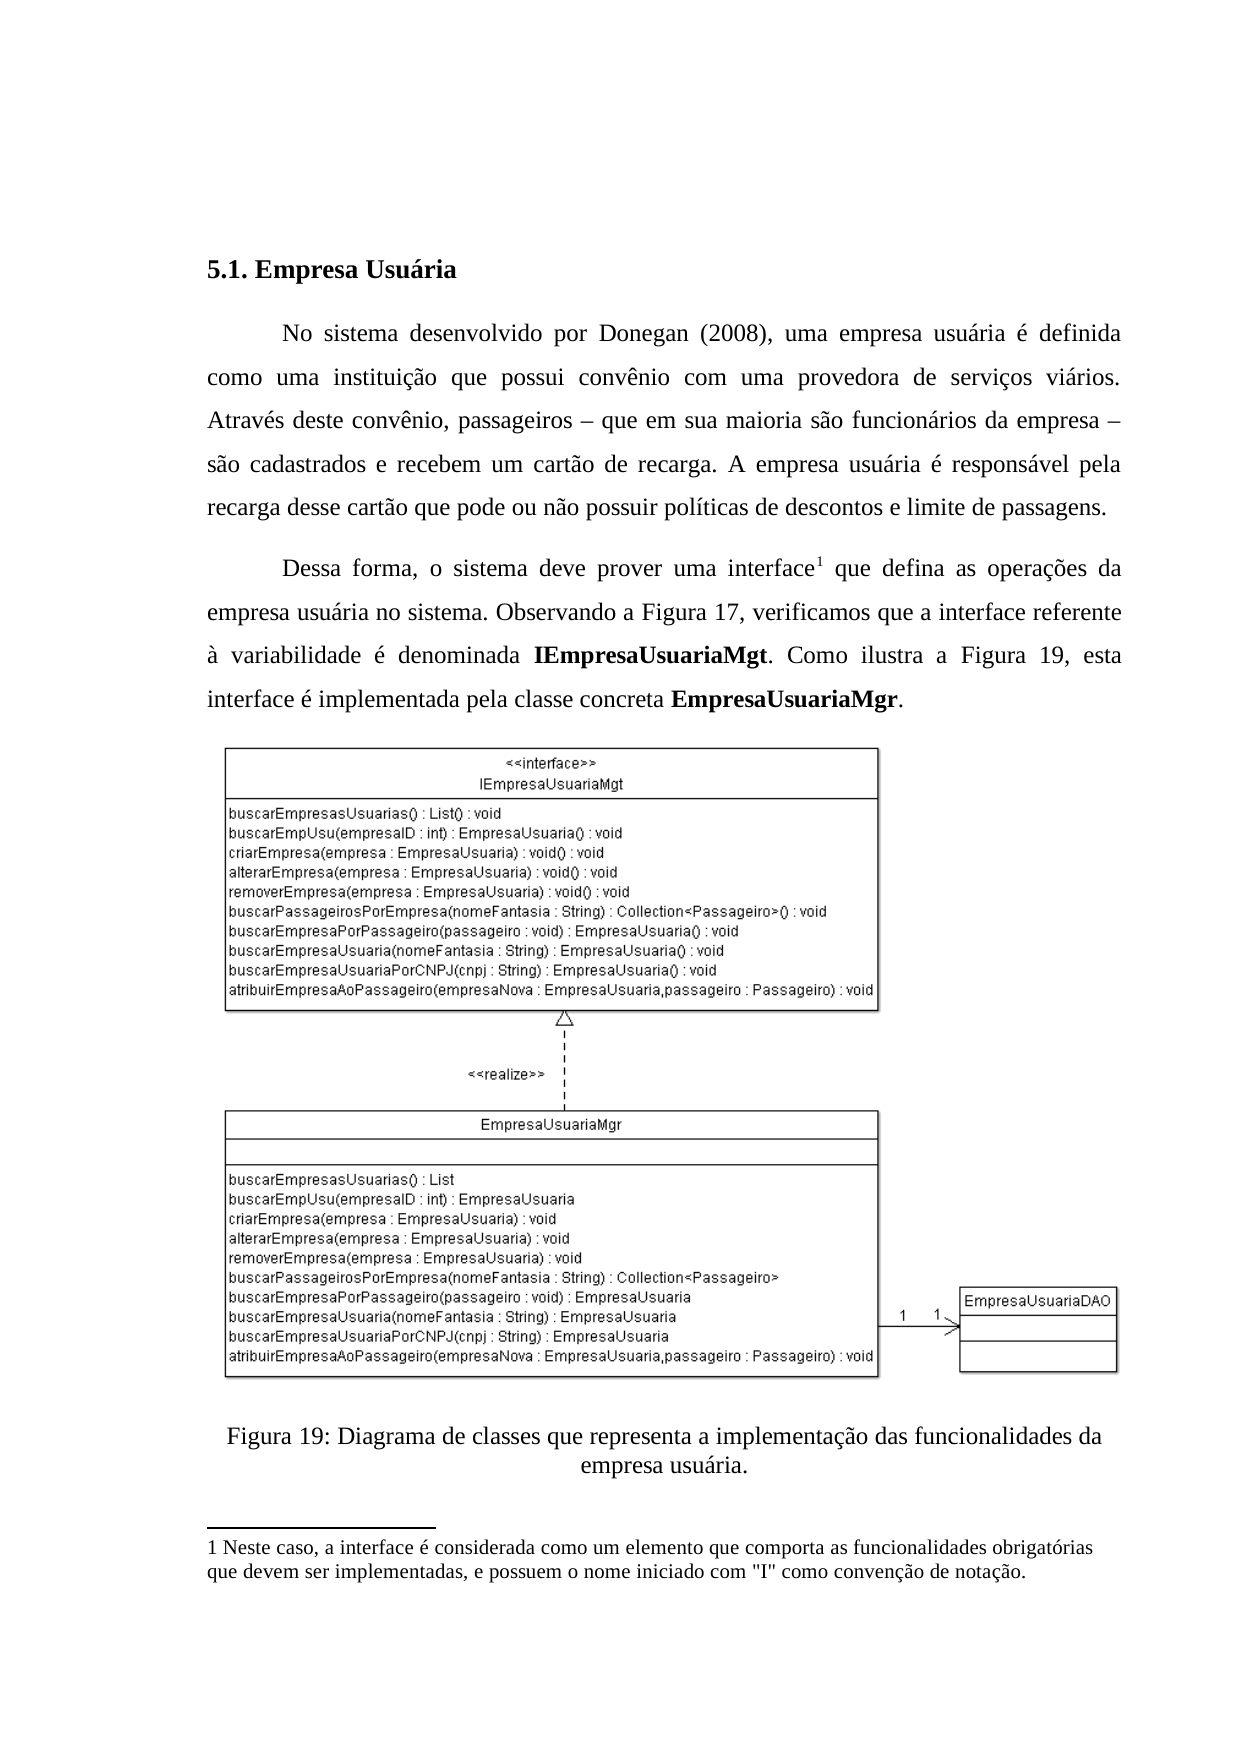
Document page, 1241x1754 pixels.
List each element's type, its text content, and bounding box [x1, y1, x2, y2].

text Figura 19: Diagrama de classes que representa a implementação das funcionalidades da empresa usuária. [207, 1421, 1122, 1479]
picture [220, 743, 1121, 1381]
text No sistema desenvolvido por Donegan (2008), uma empresa usuária é definida como uma instituição que possui convênio com uma provedora de serviços viários. Através deste convênio, passageiros – que em sua maioria são funcionários da empresa – são cadastrados e recebem um cartão de recarga. A empresa usuária é responsável pela recarga desse cartão que pode ou não possuir políticas de descontos e limite de passagens. [207, 318, 1122, 521]
text 5.1. Empresa Usuária [207, 253, 1122, 284]
text Neste caso, a interface é considerada como um elemento que comporta as funcionalidades obrigatórias que devem ser implementadas, e possuem o nome iniciado com "I" como convenção de notação. [207, 1534, 1122, 1583]
text Dessa forma, o sistema deve prover uma interface que defina as operações da empresa usuária no sistema. Observando a Figura 17, verificamos que a interface referente à variabilidade é denominada IEmpresaUsuariaMgt. Como ilustra a Figura 19, esta interface é implementada pela classe concreta EmpresaUsuariaMgr. [207, 553, 1122, 713]
